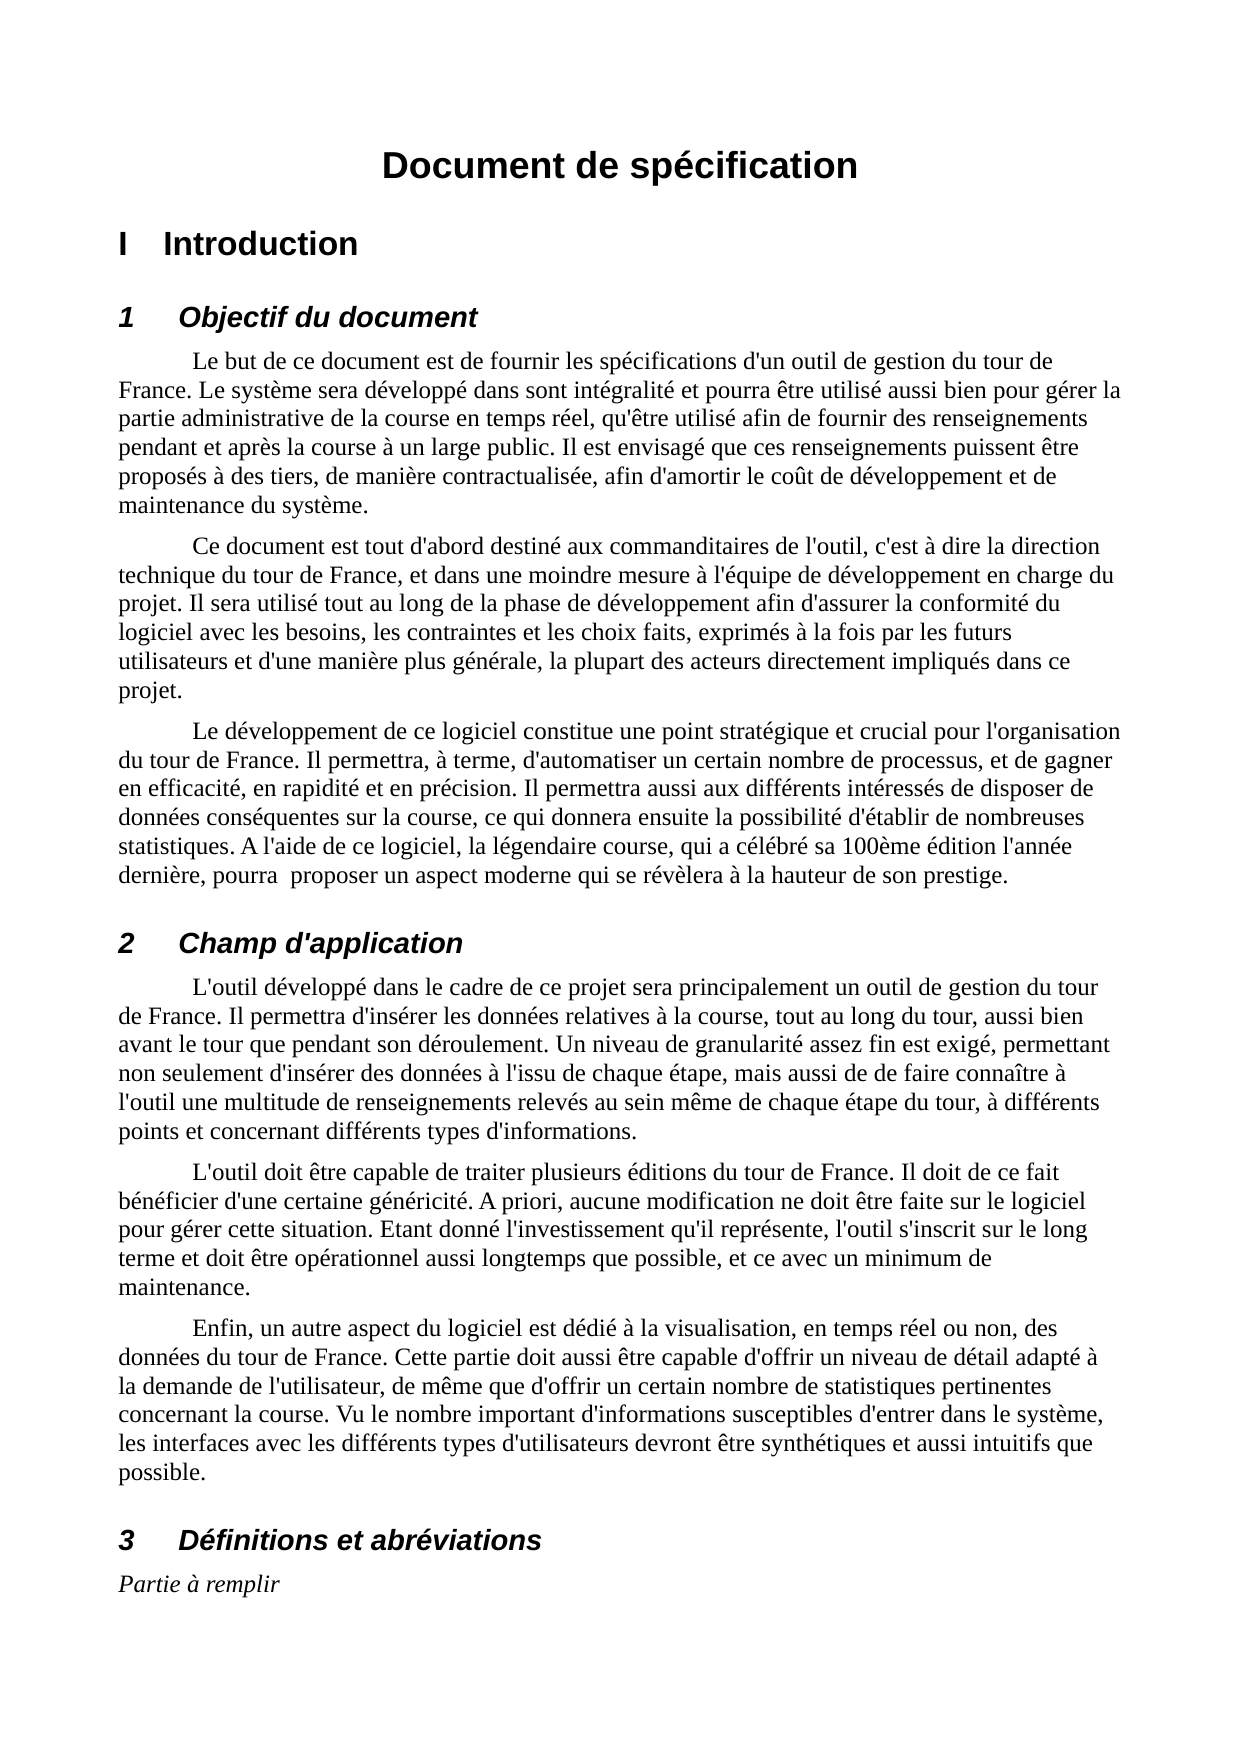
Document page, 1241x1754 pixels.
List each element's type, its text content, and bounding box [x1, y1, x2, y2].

text Le but de ce document est de fournir les spécifications d'un outil de gestion du tour de France. Le système sera développé dans sont intégralité et pourra être utilisé aussi bien pour gérer la partie administrative de la course en temps réel, qu'être utilisé afin de fournir des renseignements pendant et après la course à un large public. Il est envisagé que ces renseignements puissent être proposés à des tiers, de manière contractualisée, afin d'amortir le coût de développement et de maintenance du système. [118, 346, 1122, 518]
title Document de spécification [118, 143, 1122, 186]
text Partie à remplir [118, 1569, 1122, 1598]
text Ce document est tout d'abord destiné aux commanditaires de l'outil, c'est à dire la direction technique du tour de France, et dans une moindre mesure à l'équipe de développement en charge du projet. Il sera utilisé tout au long de la phase de développement afin d'assurer la conformité du logiciel avec les besoins, les contraintes et les choix faits, exprimés à la fois par les futurs utilisateurs et d'une manière plus générale, la plupart des acteurs directement impliqués dans ce projet. [118, 531, 1122, 703]
subtitle Objectif du document [118, 300, 1122, 333]
text Enfin, un autre aspect du logiciel est dédié à la visualisation, en temps réel ou non, des données du tour de France. Cette partie doit aussi être capable d'offrir un niveau de détail adapté à la demande de l'utilisateur, de même que d'offrir un certain nombre de statistiques pertinentes concernant la course. Vu le nombre important d'informations susceptibles d'entrer dans le système, les interfaces avec les différents types d'utilisateurs devront être synthétiques et aussi intuitifs que possible. [118, 1313, 1122, 1486]
subtitle Définitions et abréviations [118, 1523, 1122, 1557]
text L'outil doit être capable de traiter plusieurs éditions du tour de France. Il doit de ce fait bénéficier d'une certaine généricité. A priori, aucune modification ne doit être faite sur le logiciel pour gérer cette situation. Etant donné l'investissement qu'il représente, l'outil s'inscrit sur le long terme et doit être opérationnel aussi longtemps que possible, et ce avec un minimum de maintenance. [118, 1157, 1122, 1301]
subtitle Champ d'application [118, 926, 1122, 959]
subtitle Introduction [118, 224, 1122, 262]
text Le développement de ce logiciel constitue une point stratégique et crucial pour l'organisation du tour de France. Il permettra, à terme, d'automatiser un certain nombre de processus, et de gagner en efficacité, en rapidité et en précision. Il permettra aussi aux différents intéressés de disposer de données conséquentes sur la course, ce qui donnera ensuite la possibilité d'établir de nombreuses statistiques. A l'aide de ce logiciel, la légendaire course, qui a célébré sa 100ème édition l'année dernière, pourra proposer un aspect moderne qui se révèlera à la hauteur de son prestige. [118, 716, 1122, 888]
text L'outil développé dans le cadre de ce projet sera principalement un outil de gestion du tour de France. Il permettra d'insérer les données relatives à la course, tout au long du tour, aussi bien avant le tour que pendant son déroulement. Un niveau de granularité assez fin est exigé, permettant non seulement d'insérer des données à l'issu de chaque étape, mais aussi de de faire connaître à l'outil une multitude de renseignements relevés au sein même de chaque étape du tour, à différents points et concernant différents types d'informations. [118, 972, 1122, 1144]
